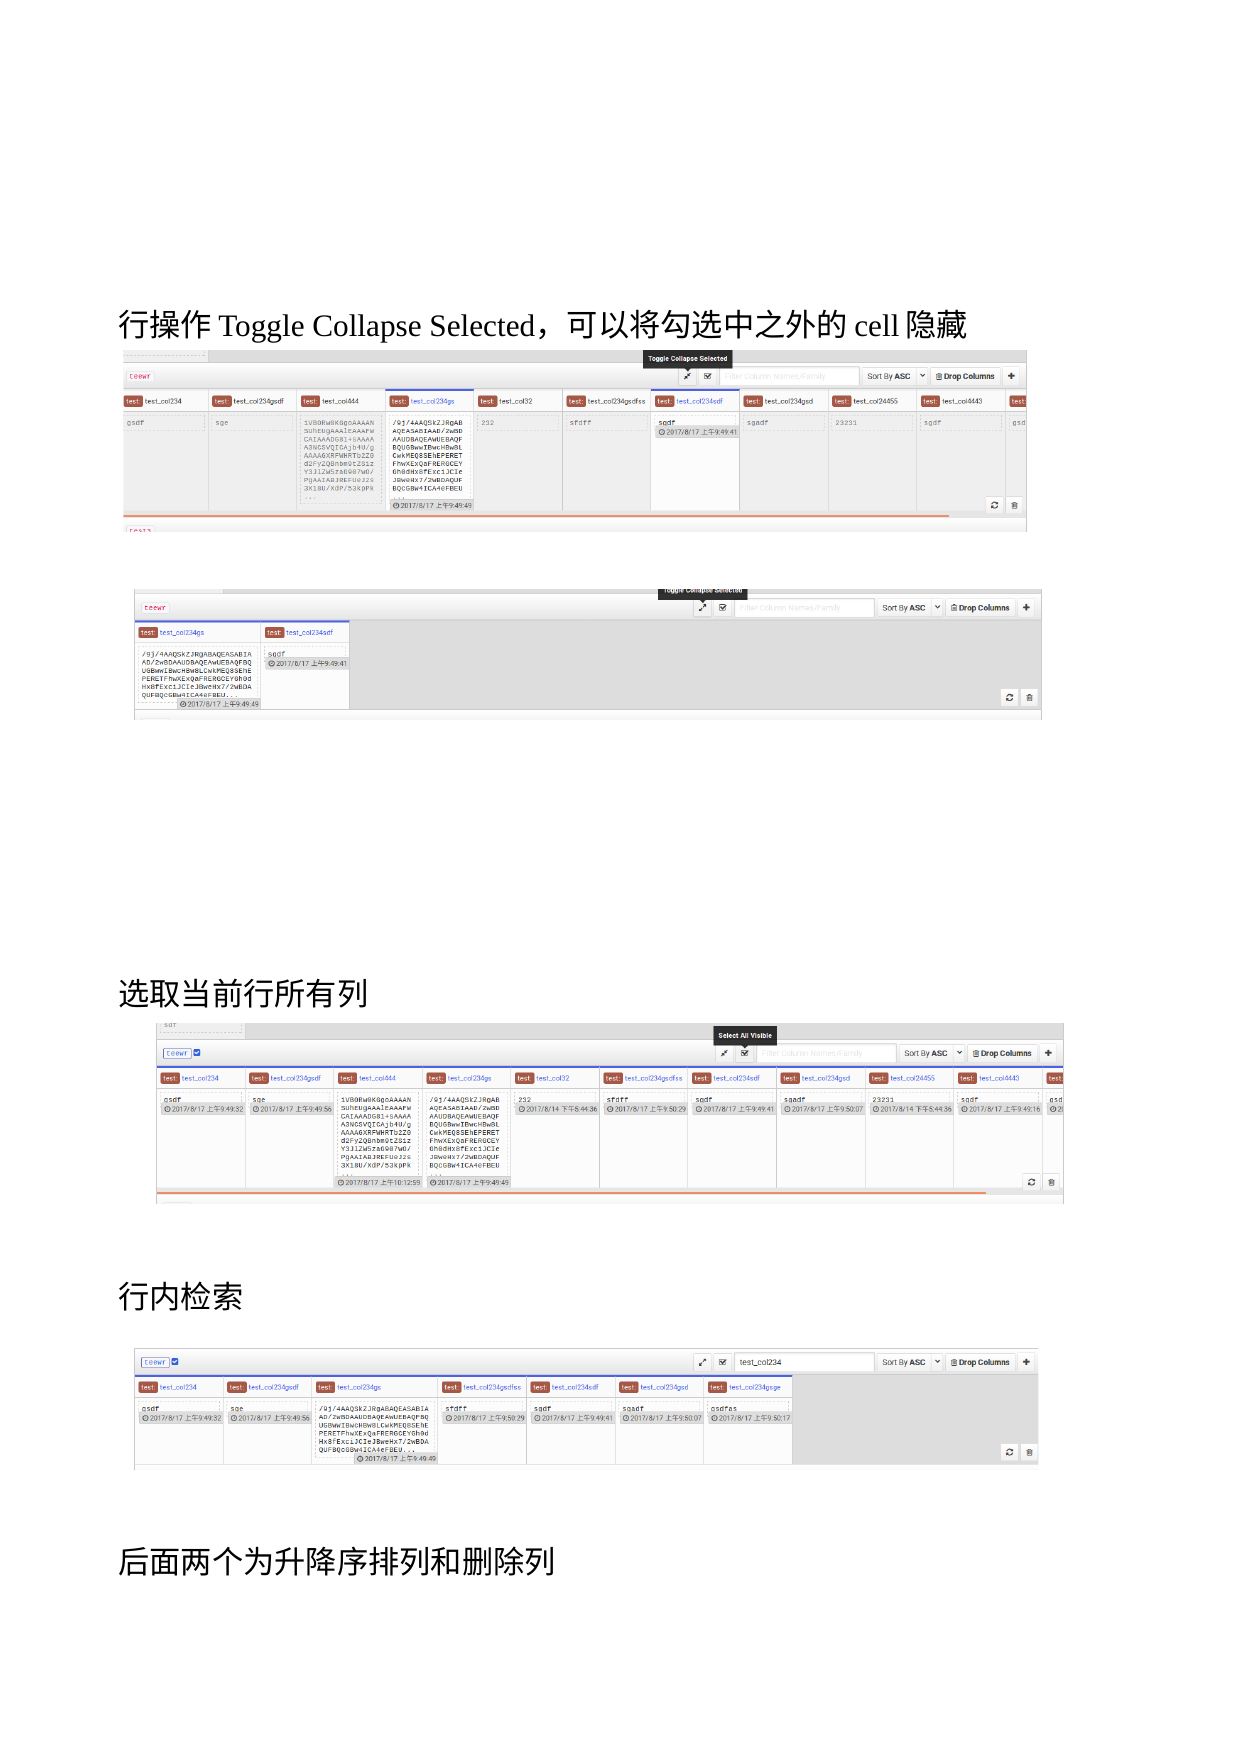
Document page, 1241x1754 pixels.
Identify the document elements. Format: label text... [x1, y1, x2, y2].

picture [125, 589, 1057, 720]
picture [153, 1023, 1079, 1204]
picture [123, 350, 1041, 532]
text 后面两个为升降序排列和删除列 [118, 1537, 1122, 1582]
text 行操作Toggle Collapse Selected，可以将勾选中之外的cell隐藏 [118, 300, 1122, 345]
picture [131, 1348, 1039, 1470]
text 选取当前行所有列 [118, 969, 1122, 1014]
text 行内检索 [118, 1272, 1122, 1317]
